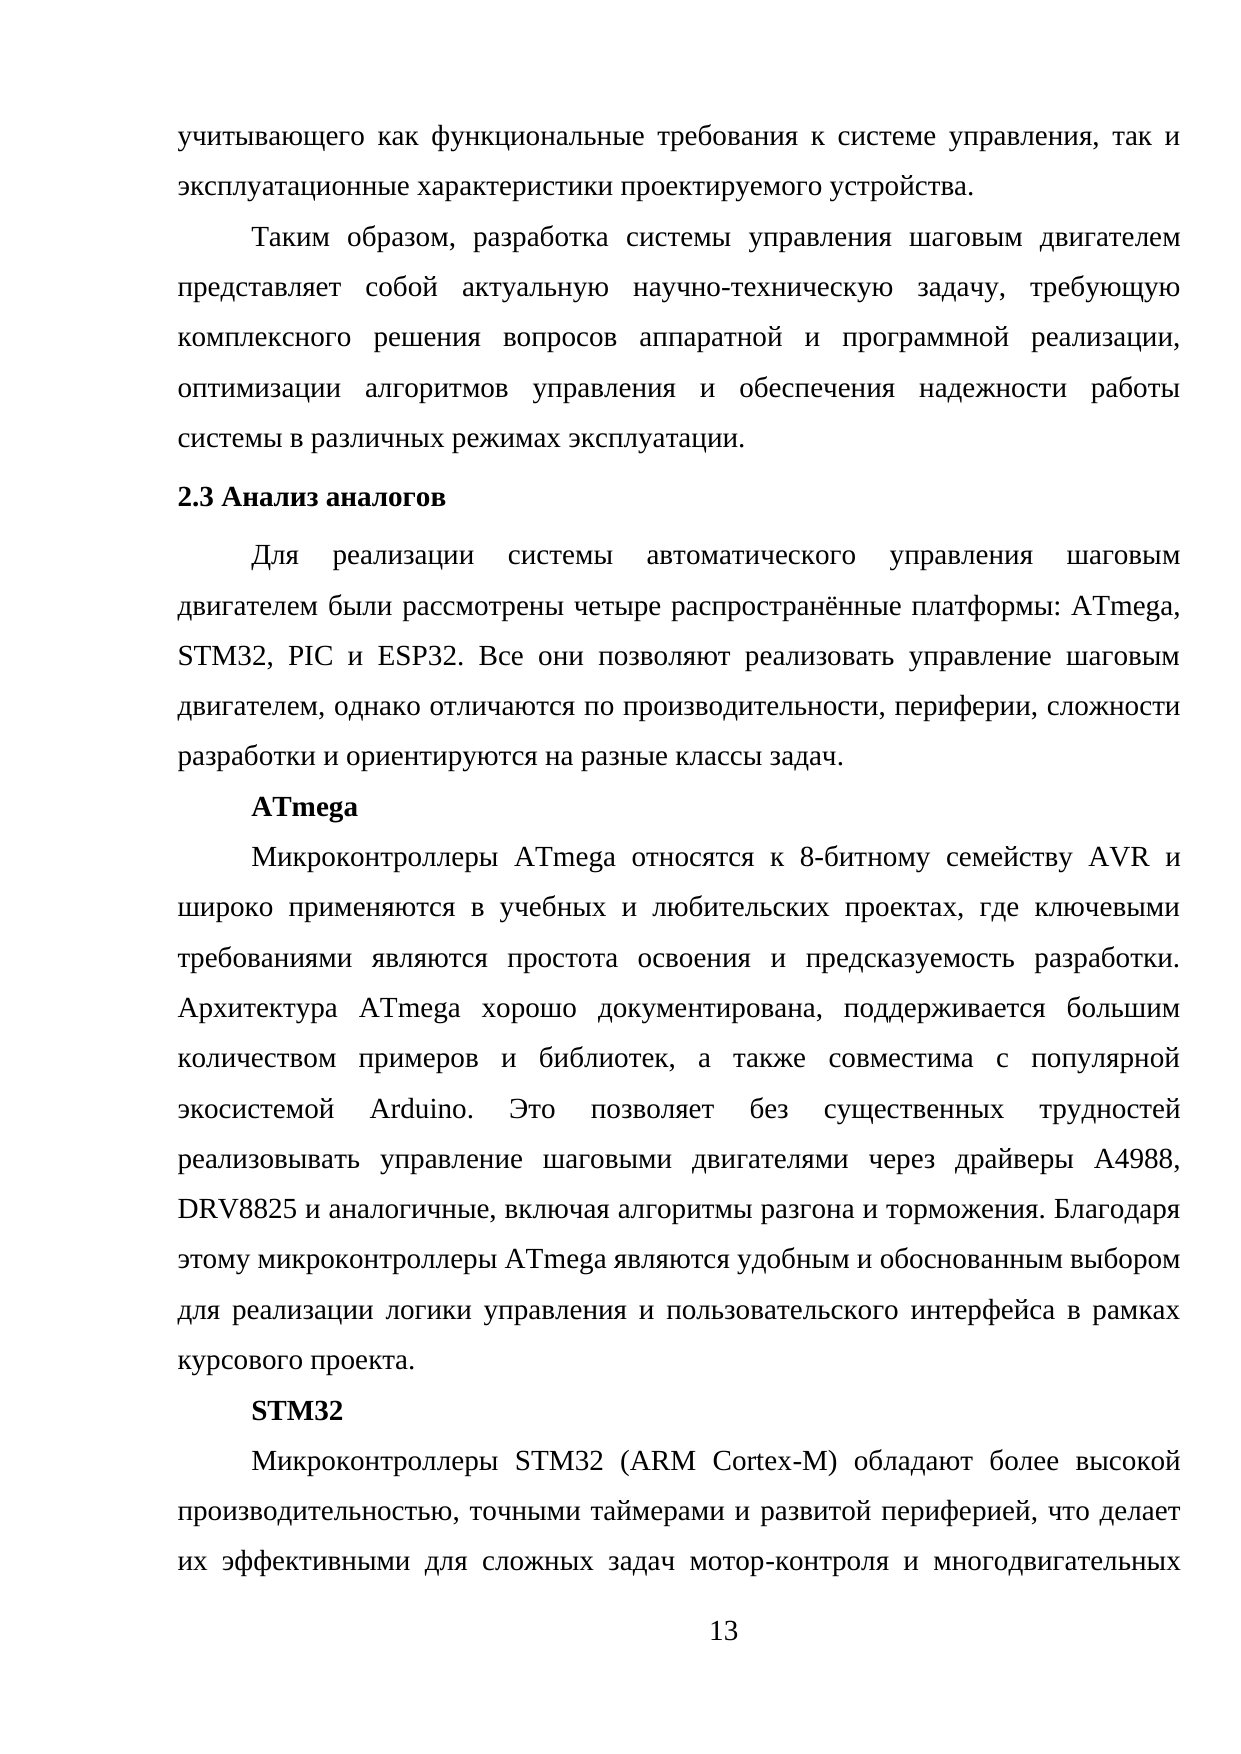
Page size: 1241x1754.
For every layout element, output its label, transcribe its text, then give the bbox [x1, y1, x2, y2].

text ATmega [177, 789, 1181, 822]
text Таким образом, разработка системы управления шаговым двигателем представляет собой актуальную научно-техническую задачу, требующую комплексного решения вопросов аппаратной и программной реализации, оптимизации алгоритмов управления и обеспечения надежности работы системы в различных режимах эксплуатации. [177, 219, 1181, 453]
text Микроконтроллеры ATmega относятся к 8-битному семейству AVR и широко применяются в учебных и любительских проектах, где ключевыми требованиями являются простота освоения и предсказуемость разработки. Архитектура ATmega хорошо документирована, поддерживается большим количеством примеров и библиотек, а также совместима с популярной экосистемой Arduino. Это позволяет без существенных трудностей реализовывать управление шаговыми двигателями через драйверы A4988, DRV8825 и аналогичные, включая алгоритмы разгона и торможения. Благодаря этому микроконтроллеры ATmega являются удобным и обоснованным выбором для реализации логики управления и пользовательского интерфейса в рамках курсового проекта. [177, 839, 1181, 1376]
text Микроконтроллеры STM32 (ARM Cortex‑M) обладают более высокой производительностью, точными таймерами и развитой периферией, что делает их эффективными для сложных задач мотор‑контроля и многодвигательных [177, 1443, 1181, 1577]
text Для реализации системы автоматического управления шаговым двигателем были рассмотрены четыре распространённые платформы: ATmega, STM32, PIC и ESP32. Все они позволяют реализовать управление шаговым двигателем, однако отличаются по производительности, периферии, сложности разработки и ориентируются на разные классы задач. [177, 537, 1181, 772]
text STM32 [177, 1393, 1181, 1426]
subtitle 2.3 Анализ аналогов [177, 479, 1181, 512]
text учитывающего как функциональные требования к системе управления, так и эксплуатационные характеристики проектируемого устройства. [177, 118, 1181, 202]
